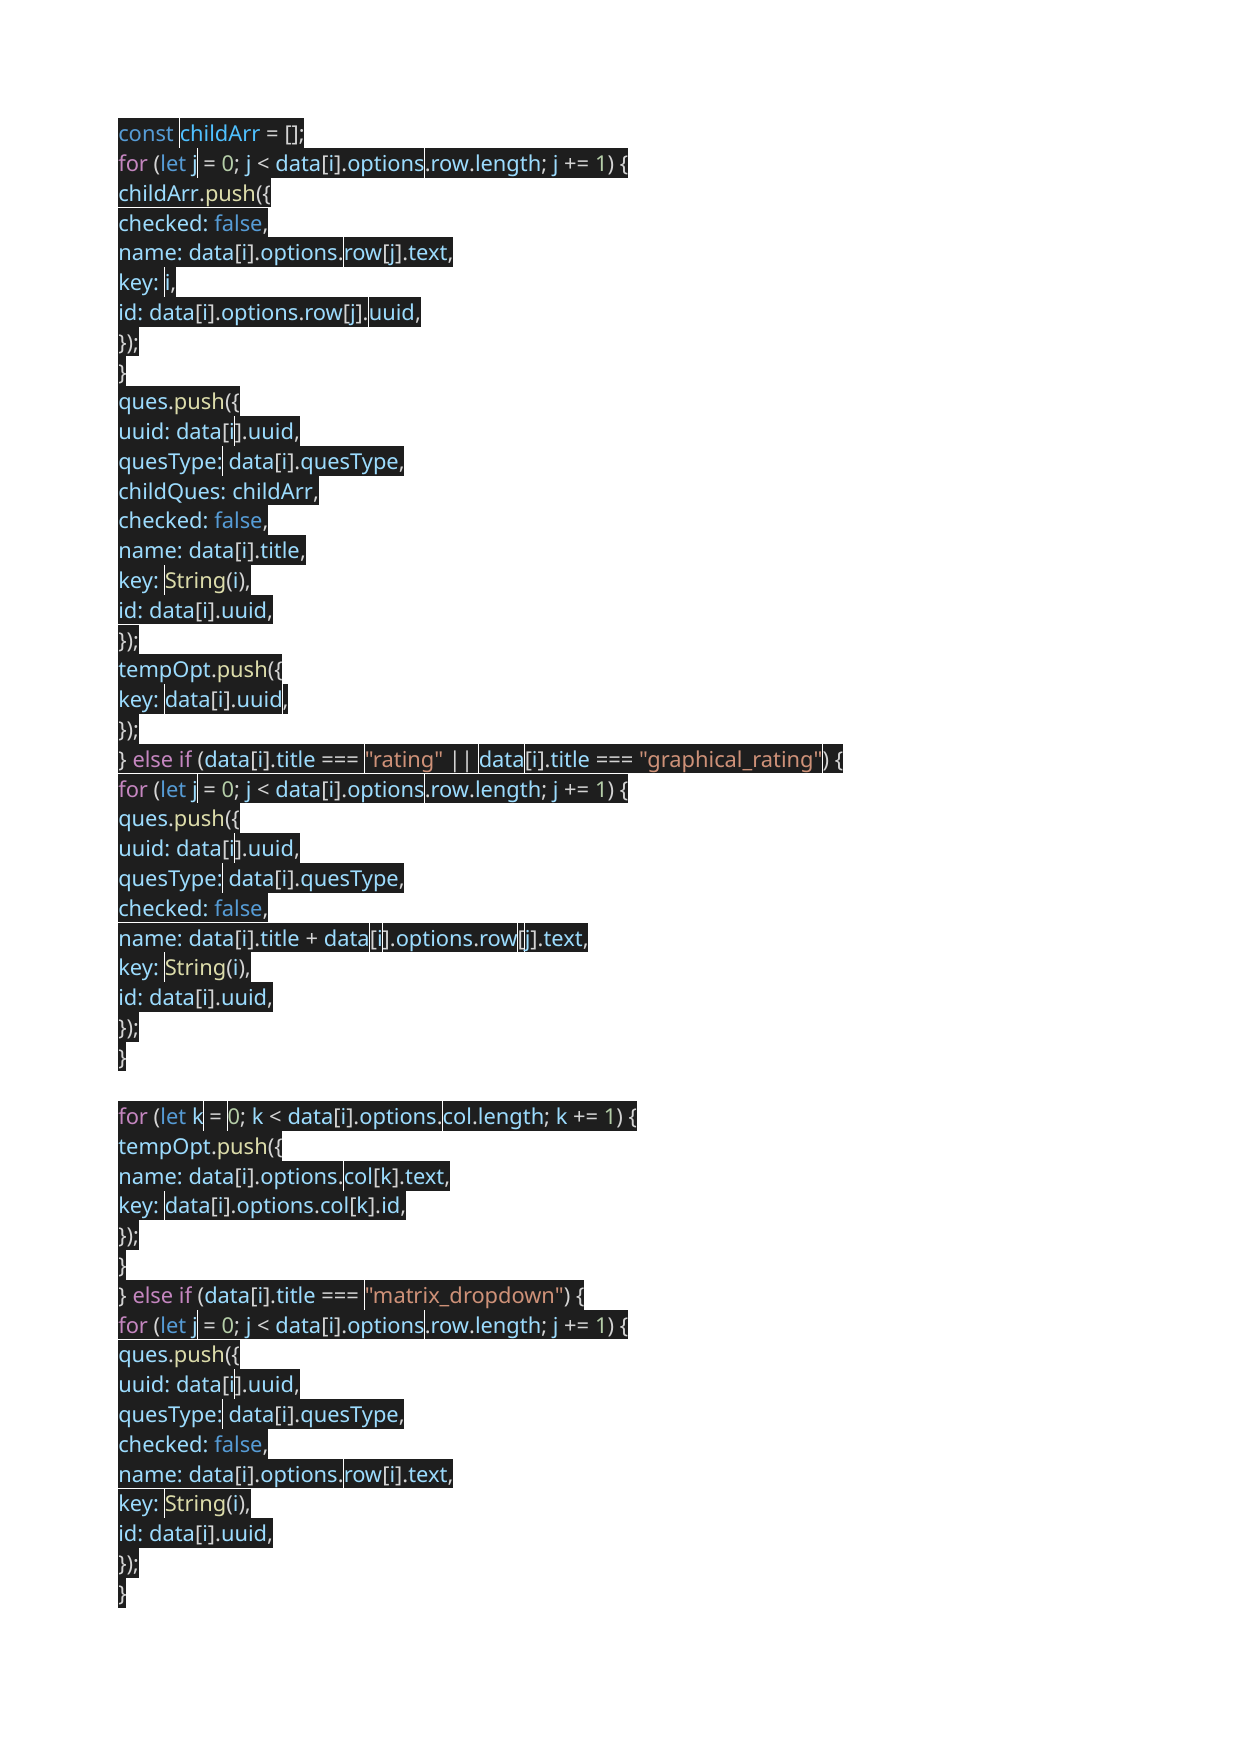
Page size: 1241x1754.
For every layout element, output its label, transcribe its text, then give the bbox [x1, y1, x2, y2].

text for (let k = 0; k < data[i].options.col.length; k += 1) { [118, 1101, 1122, 1131]
text checked: false, [118, 505, 1122, 535]
text quesType: data[i].quesType, [118, 863, 1122, 893]
text id: data[i].options.row[j].uuid, [118, 297, 1122, 327]
text key: data[i].options.col[k].id, [118, 1191, 1122, 1220]
text id: data[i].uuid, [118, 595, 1122, 624]
text } else if (data[i].title === "rating" || data[i].title === "graphical_rating") { [118, 744, 1122, 773]
text }); [118, 327, 1122, 356]
text for (let j = 0; j < data[i].options.row.length; j += 1) { [118, 1310, 1122, 1339]
text key: String(i), [118, 952, 1122, 982]
text checked: false, [118, 1429, 1122, 1459]
text uuid: data[i].uuid, [118, 1369, 1122, 1399]
text ques.push({ [118, 803, 1122, 833]
text const childArr = []; [118, 118, 1122, 148]
text } else if (data[i].title === "matrix_dropdown") { [118, 1280, 1122, 1310]
text childArr.push({ [118, 178, 1122, 207]
text checked: false, [118, 893, 1122, 922]
text childQues: childArr, [118, 476, 1122, 505]
text }); [118, 1012, 1122, 1042]
text } [118, 356, 1122, 386]
text name: data[i].options.col[k].text, [118, 1161, 1122, 1191]
text } [118, 1250, 1122, 1280]
text }); [118, 1548, 1122, 1578]
text name: data[i].title, [118, 535, 1122, 565]
text key: i, [118, 267, 1122, 297]
text tempOpt.push({ [118, 654, 1122, 684]
text name: data[i].options.row[i].text, [118, 1459, 1122, 1488]
text quesType: data[i].quesType, [118, 446, 1122, 476]
text checked: false, [118, 207, 1122, 237]
text tempOpt.push({ [118, 1131, 1122, 1161]
text uuid: data[i].uuid, [118, 416, 1122, 446]
text for (let j = 0; j < data[i].options.row.length; j += 1) { [118, 773, 1122, 803]
text name: data[i].title + data[i].options.row[j].text, [118, 922, 1122, 952]
text }); [118, 1220, 1122, 1250]
text for (let j = 0; j < data[i].options.row.length; j += 1) { [118, 148, 1122, 178]
text }); [118, 624, 1122, 654]
text id: data[i].uuid, [118, 1518, 1122, 1548]
text ques.push({ [118, 1339, 1122, 1369]
text name: data[i].options.row[j].text, [118, 237, 1122, 267]
text key: String(i), [118, 1488, 1122, 1518]
text } [118, 1042, 1122, 1071]
text key: data[i].uuid, [118, 684, 1122, 714]
text ques.push({ [118, 386, 1122, 416]
text id: data[i].uuid, [118, 982, 1122, 1012]
text } [118, 1578, 1122, 1608]
text quesType: data[i].quesType, [118, 1399, 1122, 1429]
text key: String(i), [118, 565, 1122, 595]
text uuid: data[i].uuid, [118, 833, 1122, 863]
text }); [118, 714, 1122, 744]
